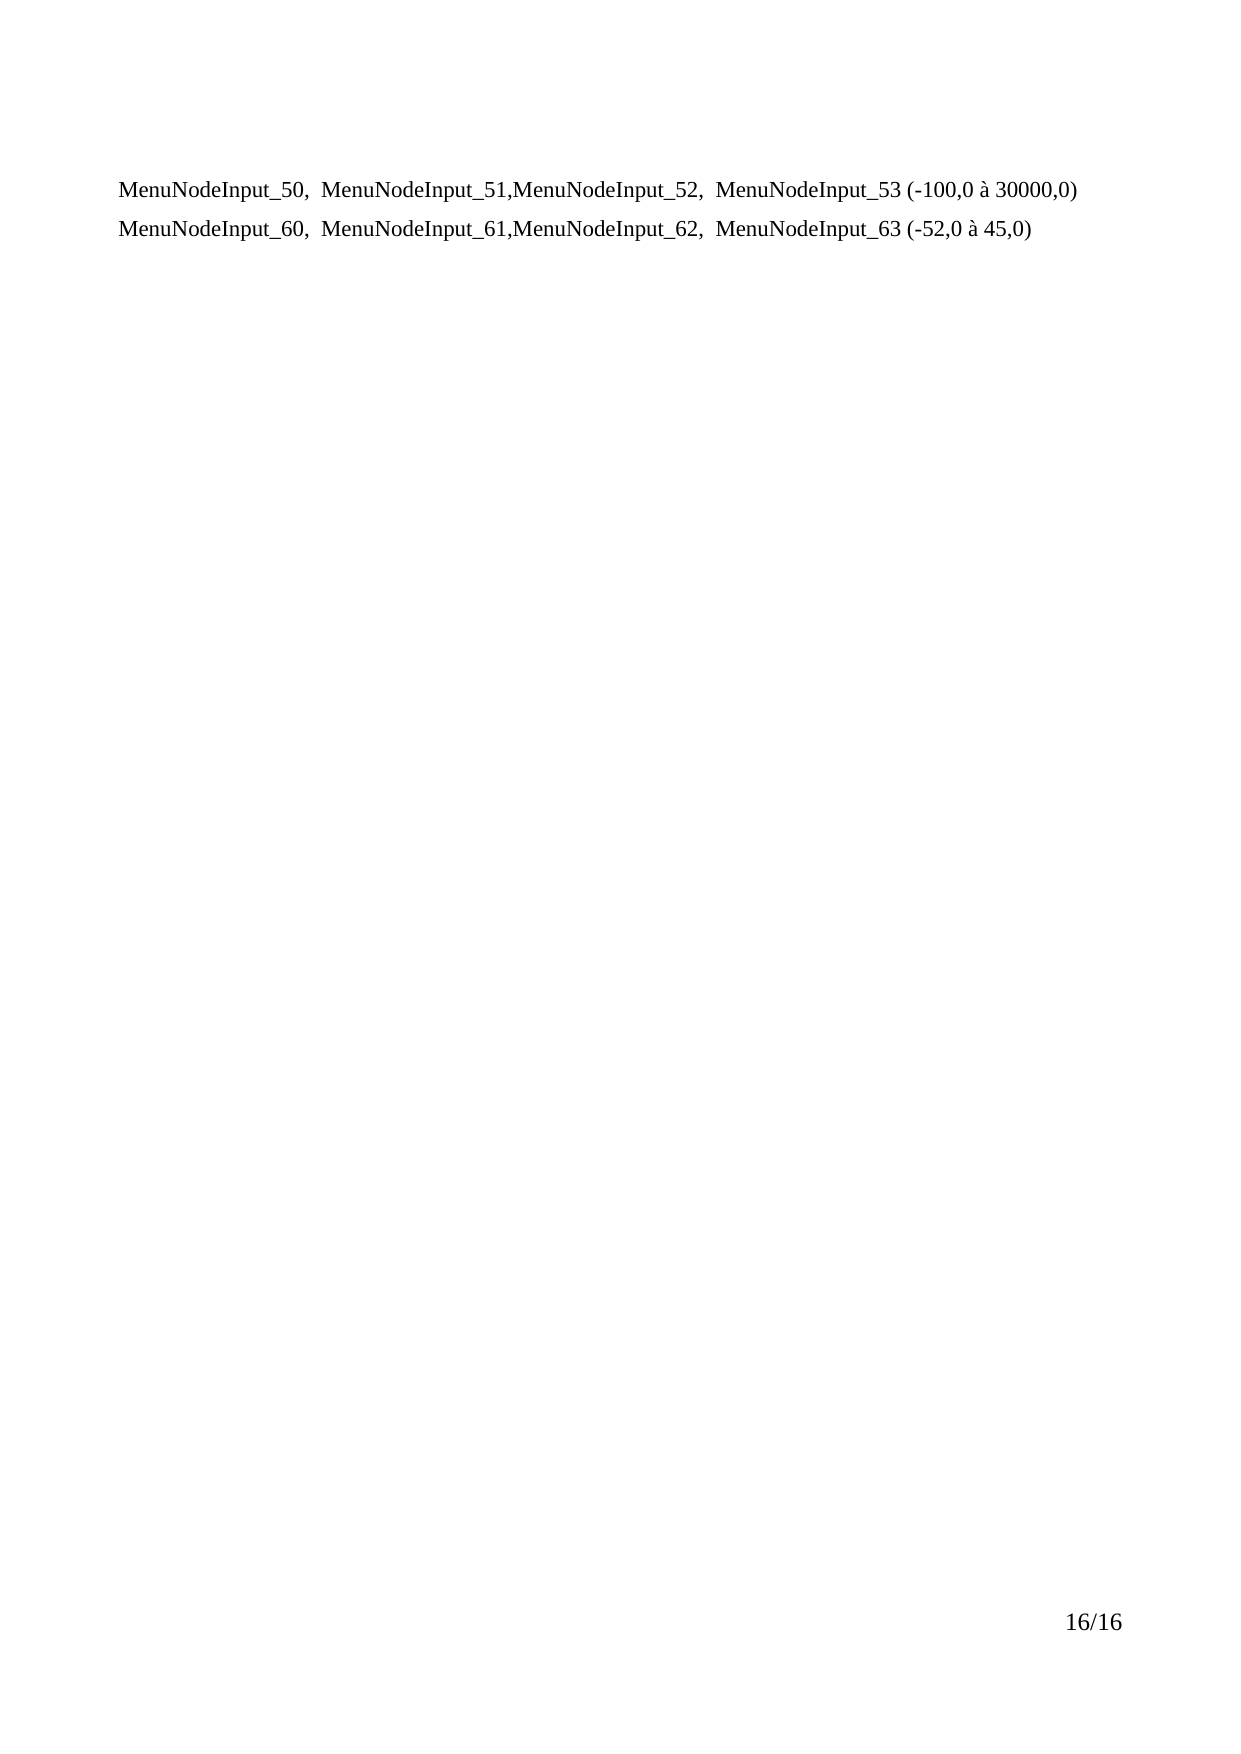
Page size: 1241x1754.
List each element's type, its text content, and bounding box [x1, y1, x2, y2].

text MenuNodeInput_60, MenuNodeInput_61,MenuNodeInput_62, MenuNodeInput_63 (-52,0 à 45,0) [118, 215, 1122, 242]
text MenuNodeInput_50, MenuNodeInput_51,MenuNodeInput_52, MenuNodeInput_53 (-100,0 à 30000,0) [118, 176, 1122, 203]
